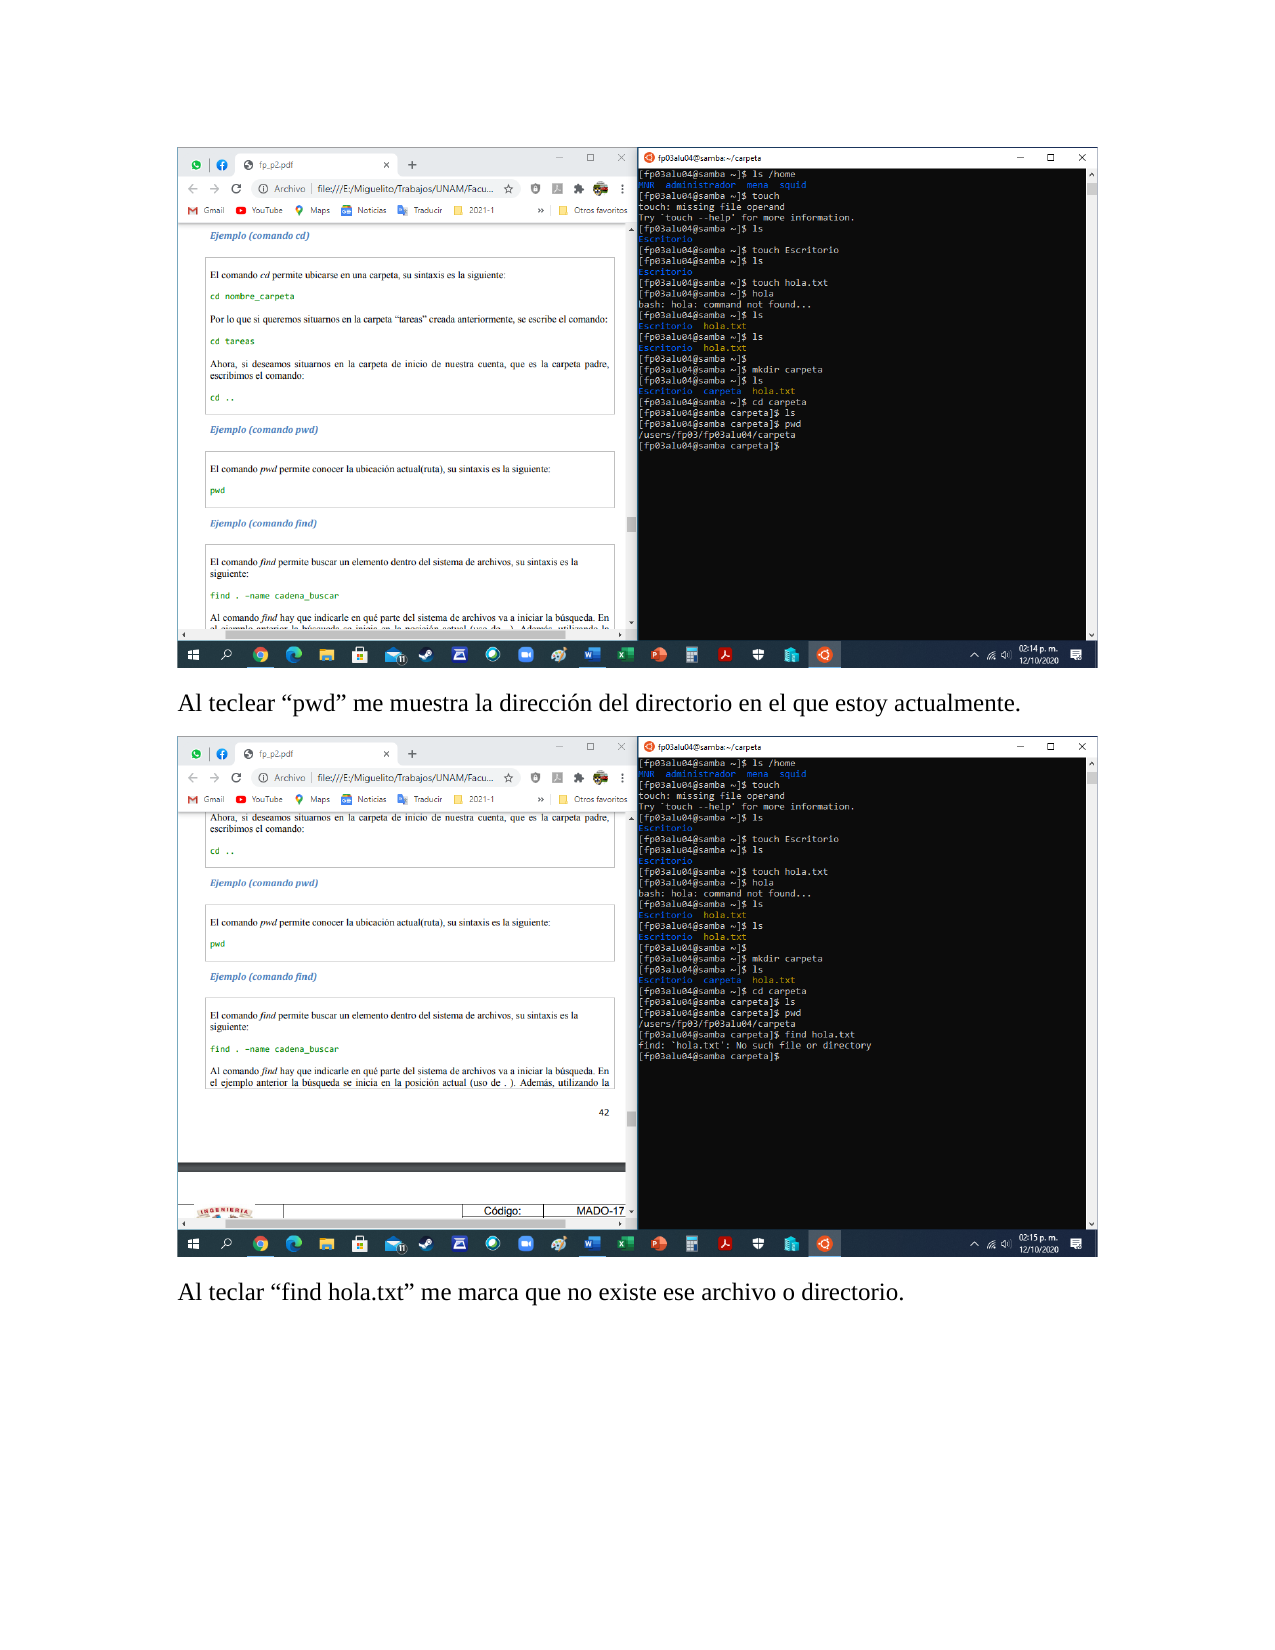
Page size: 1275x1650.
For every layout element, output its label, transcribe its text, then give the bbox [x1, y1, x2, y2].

text Al teclear “pwd” me muestra la dirección del directorio en el que estoy actualmente. [177, 688, 1098, 717]
picture [177, 736, 1098, 1257]
text Al teclar “find hola.txt” me marca que no existe ese archivo o directorio. [177, 1277, 1098, 1306]
picture [177, 147, 1098, 668]
